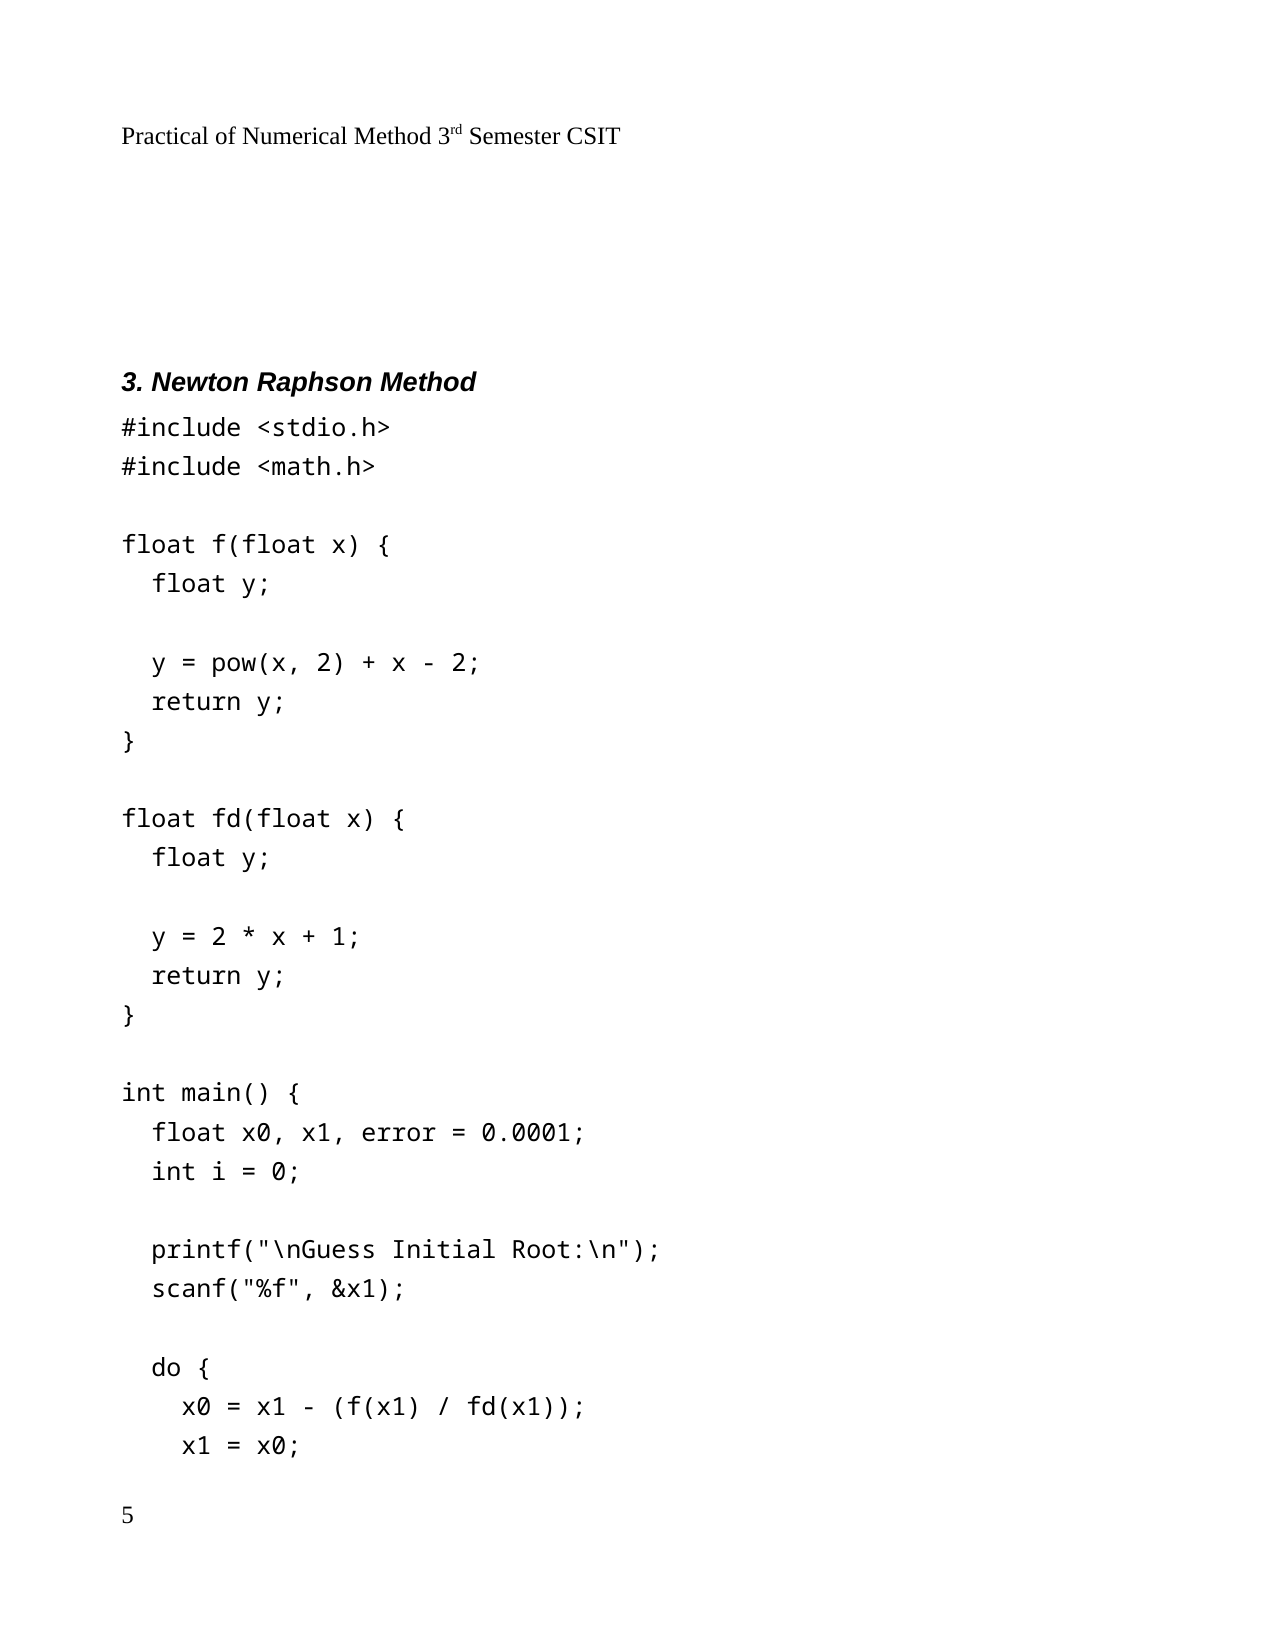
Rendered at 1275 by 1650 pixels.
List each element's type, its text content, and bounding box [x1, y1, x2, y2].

text scanf("%f", &x1); [121, 1271, 1154, 1305]
text float x0, x1, error = 0.0001; [121, 1114, 1154, 1148]
text return y; [121, 958, 1154, 992]
text printf("\nGuess Initial Root:\n"); [121, 1232, 1154, 1266]
text float y; [121, 840, 1154, 874]
text float fd(float x) { [121, 801, 1154, 835]
text #include <math.h> [121, 448, 1154, 482]
text do { [121, 1349, 1154, 1383]
text #include <stdio.h> [121, 409, 1154, 443]
text y = 2 * x + 1; [121, 918, 1154, 952]
text } [121, 723, 1154, 757]
text float f(float x) { [121, 527, 1154, 561]
text float y; [121, 566, 1154, 600]
text } [121, 997, 1154, 1031]
text int main() { [121, 1075, 1154, 1109]
text y = pow(x, 2) + x - 2; [121, 644, 1154, 678]
text return y; [121, 683, 1154, 717]
text x1 = x0; [121, 1428, 1154, 1462]
subtitle 3. Newton Raphson Method [121, 366, 1154, 397]
text x0 = x1 - (f(x1) / fd(x1)); [121, 1388, 1154, 1422]
text int i = 0; [121, 1153, 1154, 1187]
